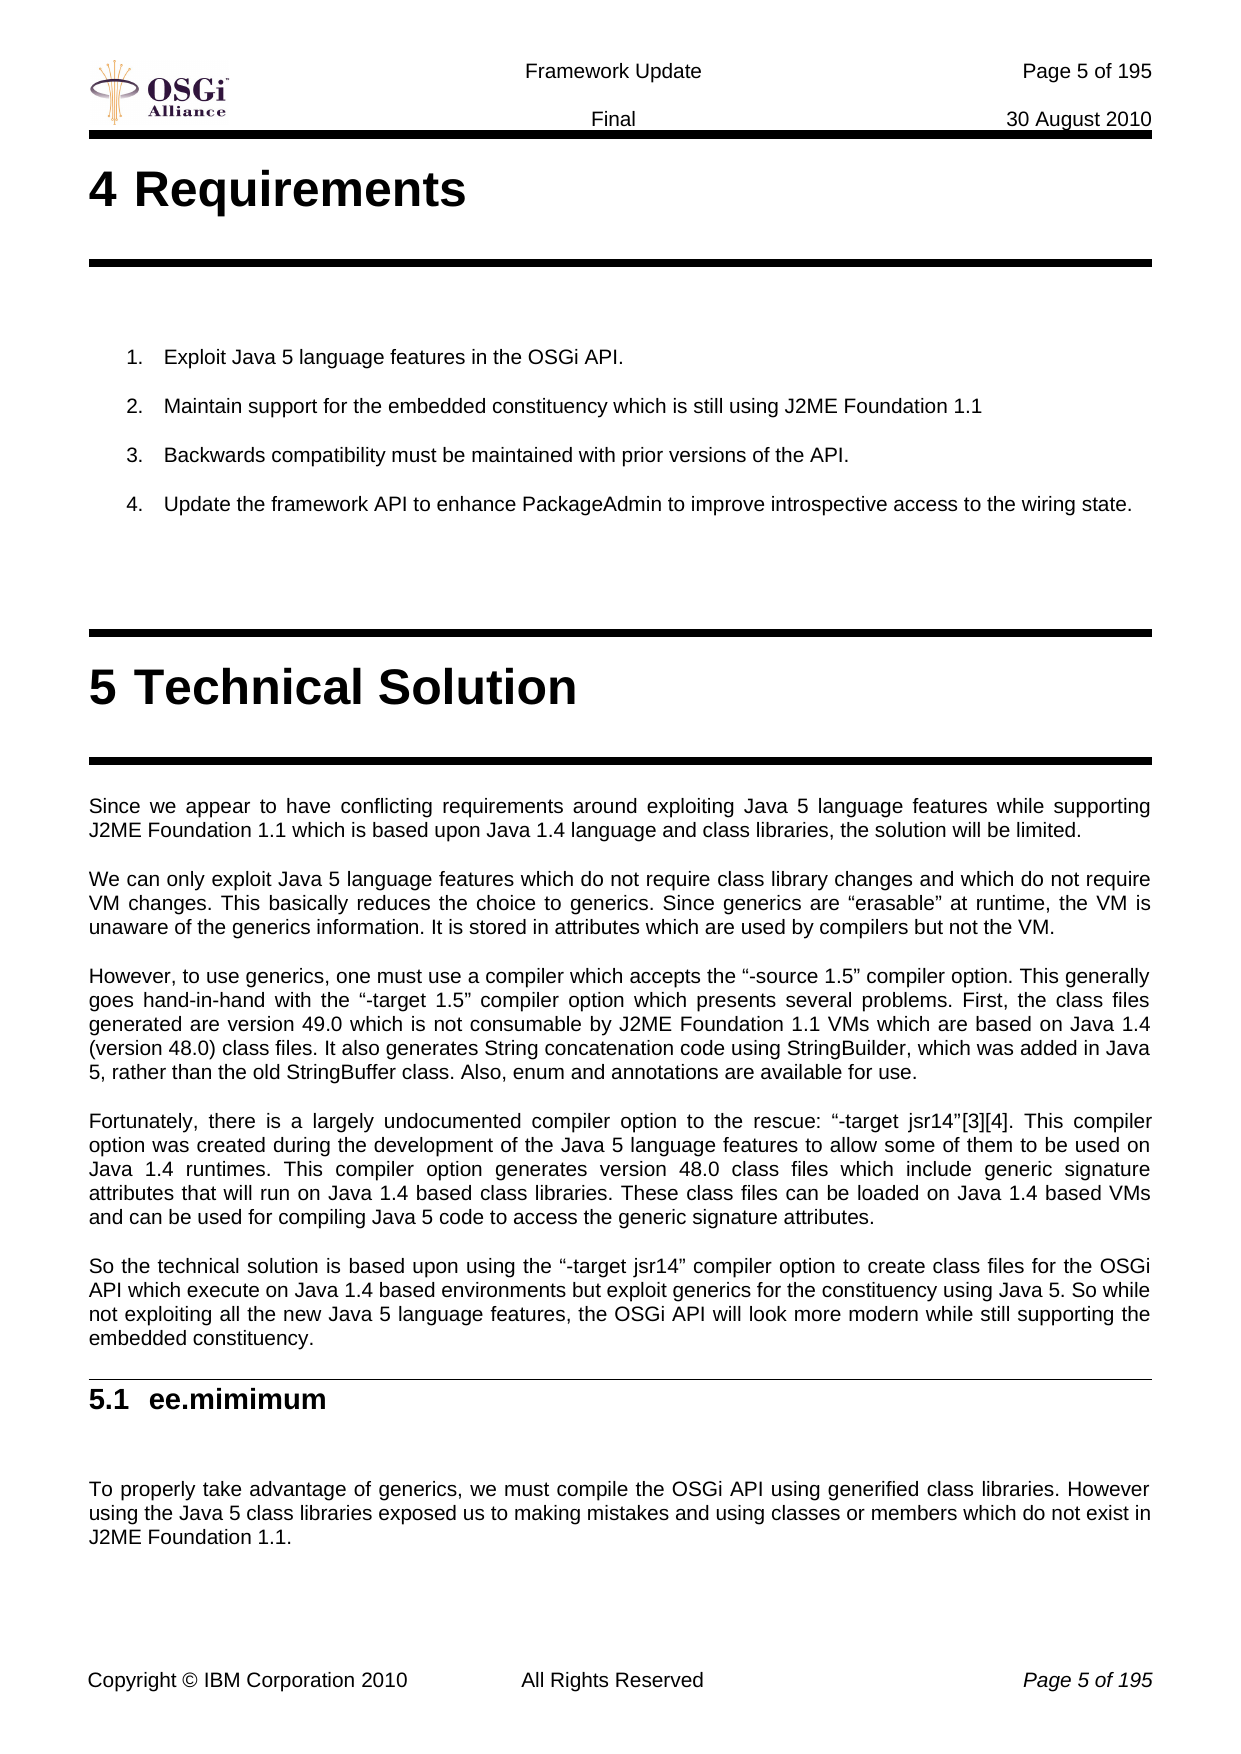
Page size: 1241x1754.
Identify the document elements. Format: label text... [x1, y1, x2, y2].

text We can only exploit Java 5 language features which do not require class library changes and which do not require VM changes. This basically reduces the choice to generics. Since generics are “erasable” at runtime, the VM is unaware of the generics information. It is stored in attributes which are used by compilers but not the VM. [88, 867, 1152, 939]
picture [90, 60, 230, 125]
text Fortunately, there is a largely undocumented compiler option to the rescue: “-target jsr14”[3][4]. This compiler option was created during the development of the Java 5 language features to allow some of them to be used on Java 1.4 runtimes. This compiler option generates version 48.0 class files which include generic signature attributes that will run on Java 1.4 based class libraries. These class files can be loaded on Java 1.4 based VMs and can be used for compiling Java 5 code to access the generic signature attributes. [88, 1109, 1152, 1229]
text Since we appear to have conflicting requirements around exploiting Java 5 language features while supporting J2ME Foundation 1.1 which is based upon Java 1.4 language and class libraries, the solution will be limited. [88, 794, 1152, 842]
subtitle Technical Solution [88, 630, 1152, 765]
text So the technical solution is based upon using the “-target jsr14” compiler option to create class files for the OSGi API which execute on Java 1.4 based environments but exploit generics for the constituency using Java 5. So while not exploiting all the new Java 5 language features, the OSGi API will look more modern while still supporting the embedded constituency. [88, 1254, 1152, 1349]
list Maintain support for the embedded constituency which is still using J2ME Foundation 1.1 [126, 394, 1152, 418]
list Update the framework API to enhance PackageAdmin to improve introspective access to the wiring state. [126, 492, 1152, 516]
list Exploit Java 5 language features in the OSGi API. [126, 345, 1152, 369]
list Backwards compatibility must be maintained with prior versions of the API. [126, 443, 1152, 467]
text To properly take advantage of generics, we must compile the OSGi API using generified class libraries. However using the Java 5 class libraries exposed us to making mistakes and using classes or members which do not exist in J2ME Foundation 1.1. [88, 1477, 1152, 1549]
subtitle Requirements [88, 131, 1152, 267]
text However, to use generics, one must use a compiler which accepts the “-source 1.5” compiler option. This generally goes hand-in-hand with the “-target 1.5” compiler option which presents several problems. First, the class files generated are version 49.0 which is not consumable by J2ME Foundation 1.1 VMs which are based on Java 1.4 (version 48.0) class files. It also generates String concatenation code using StringBuilder, which was added in Java 5, rather than the old StringBuffer class. Also, enum and annotations are available for use. [88, 964, 1152, 1084]
subtitle ee.mimimum [88, 1380, 1152, 1415]
